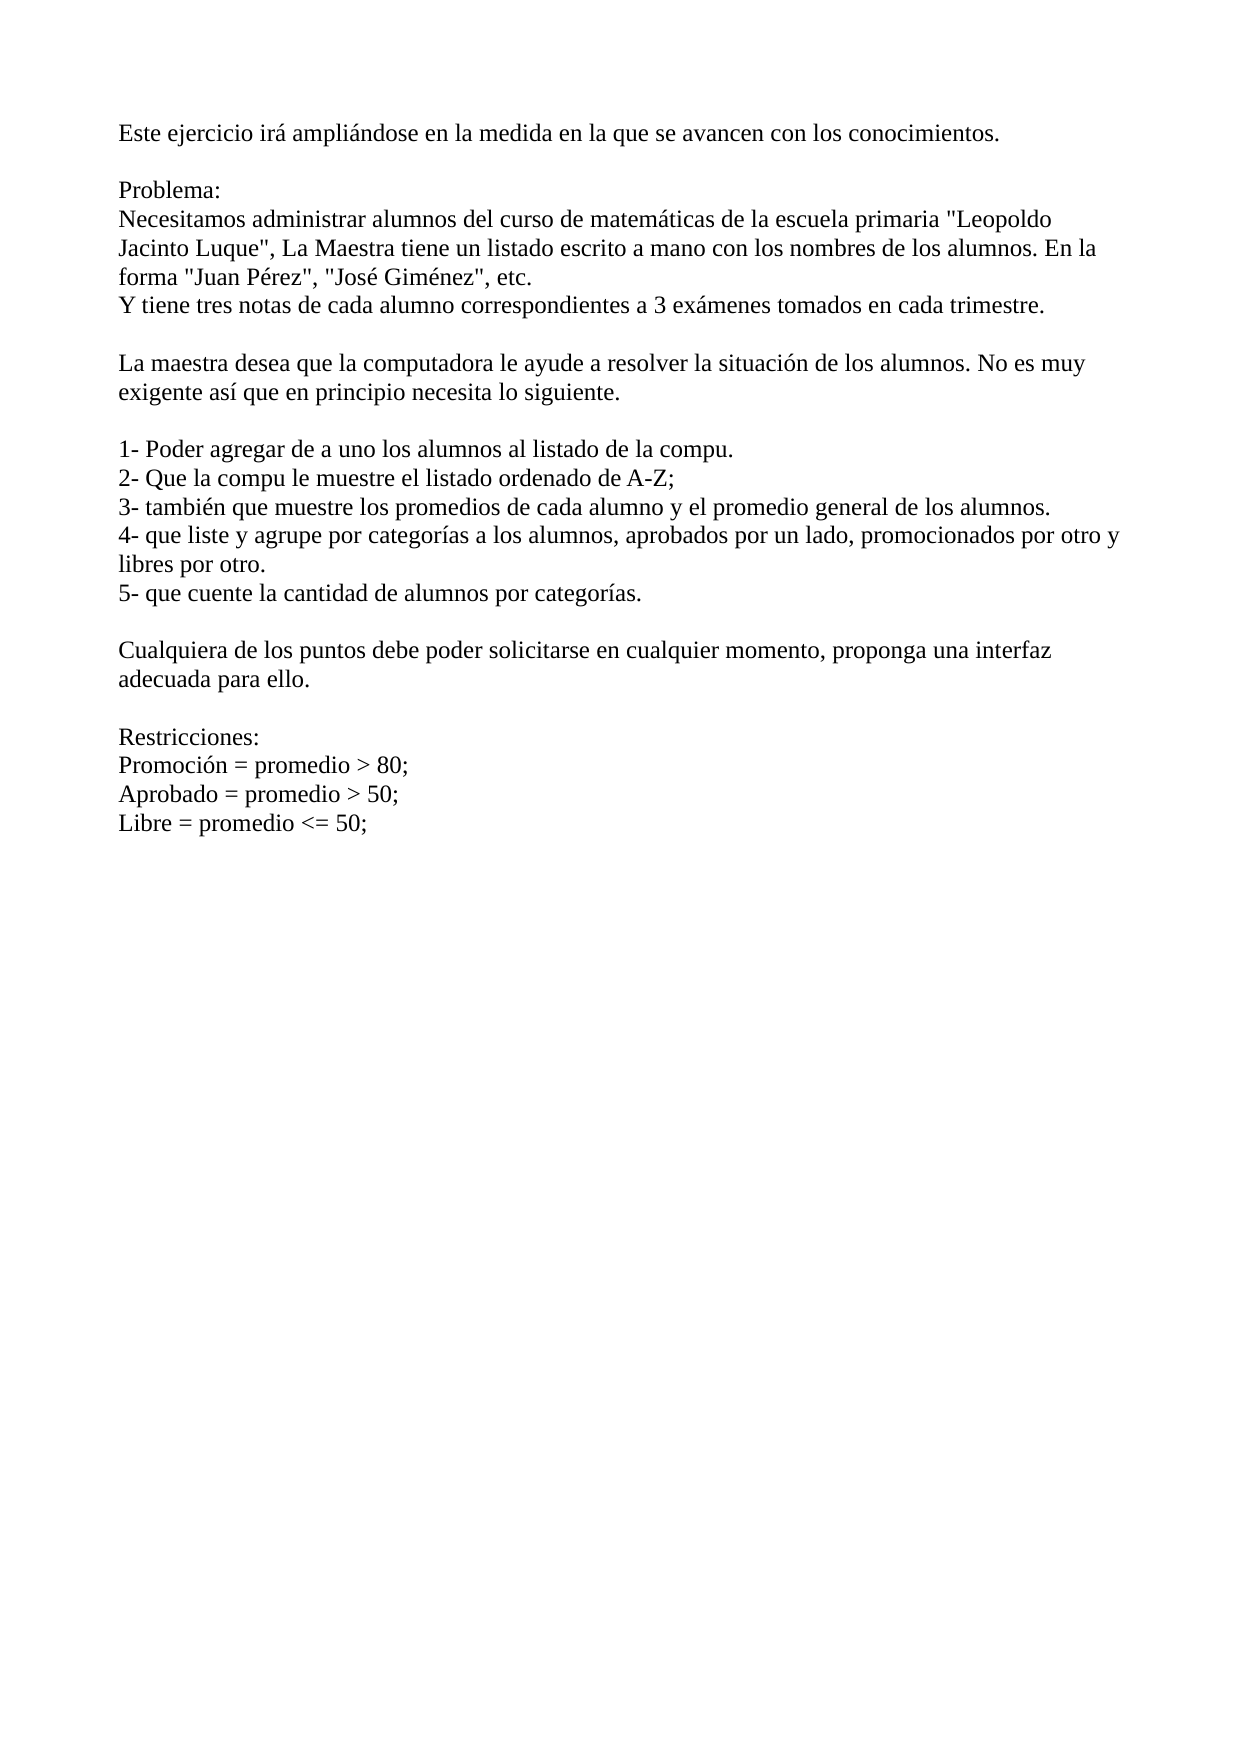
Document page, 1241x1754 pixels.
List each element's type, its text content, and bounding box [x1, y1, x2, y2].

text Este ejercicio irá ampliándose en la medida en la que se avancen con los conocimientos. Problema: Necesitamos administrar alumnos del curso de matemáticas de la escuela primaria "Leopoldo Jacinto Luque", La Maestra tiene un listado escrito a mano con los nombres de los alumnos. En la forma "Juan Pérez", "José Giménez", etc. Y tiene tres notas de cada alumno correspondientes a 3 exámenes tomados en cada trimestre. La maestra desea que la computadora le ayude a resolver la situación de los alumnos. No es muy exigente así que en principio necesita lo siguiente. 1- Poder agregar de a uno los alumnos al listado de la compu. 2- Que la compu le muestre el listado ordenado de A-Z; 3- también que muestre los promedios de cada alumno y el promedio general de los alumnos. 4- que liste y agrupe por categorías a los alumnos, aprobados por un lado, promocionados por otro y libres por otro. 5- que cuente la cantidad de alumnos por categorías. Cualquiera de los puntos debe poder solicitarse en cualquier momento, proponga una interfaz adecuada para ello. Restricciones: Promoción = promedio > 80; Aprobado = promedio > 50; Libre = promedio <= 50; [118, 118, 1122, 837]
